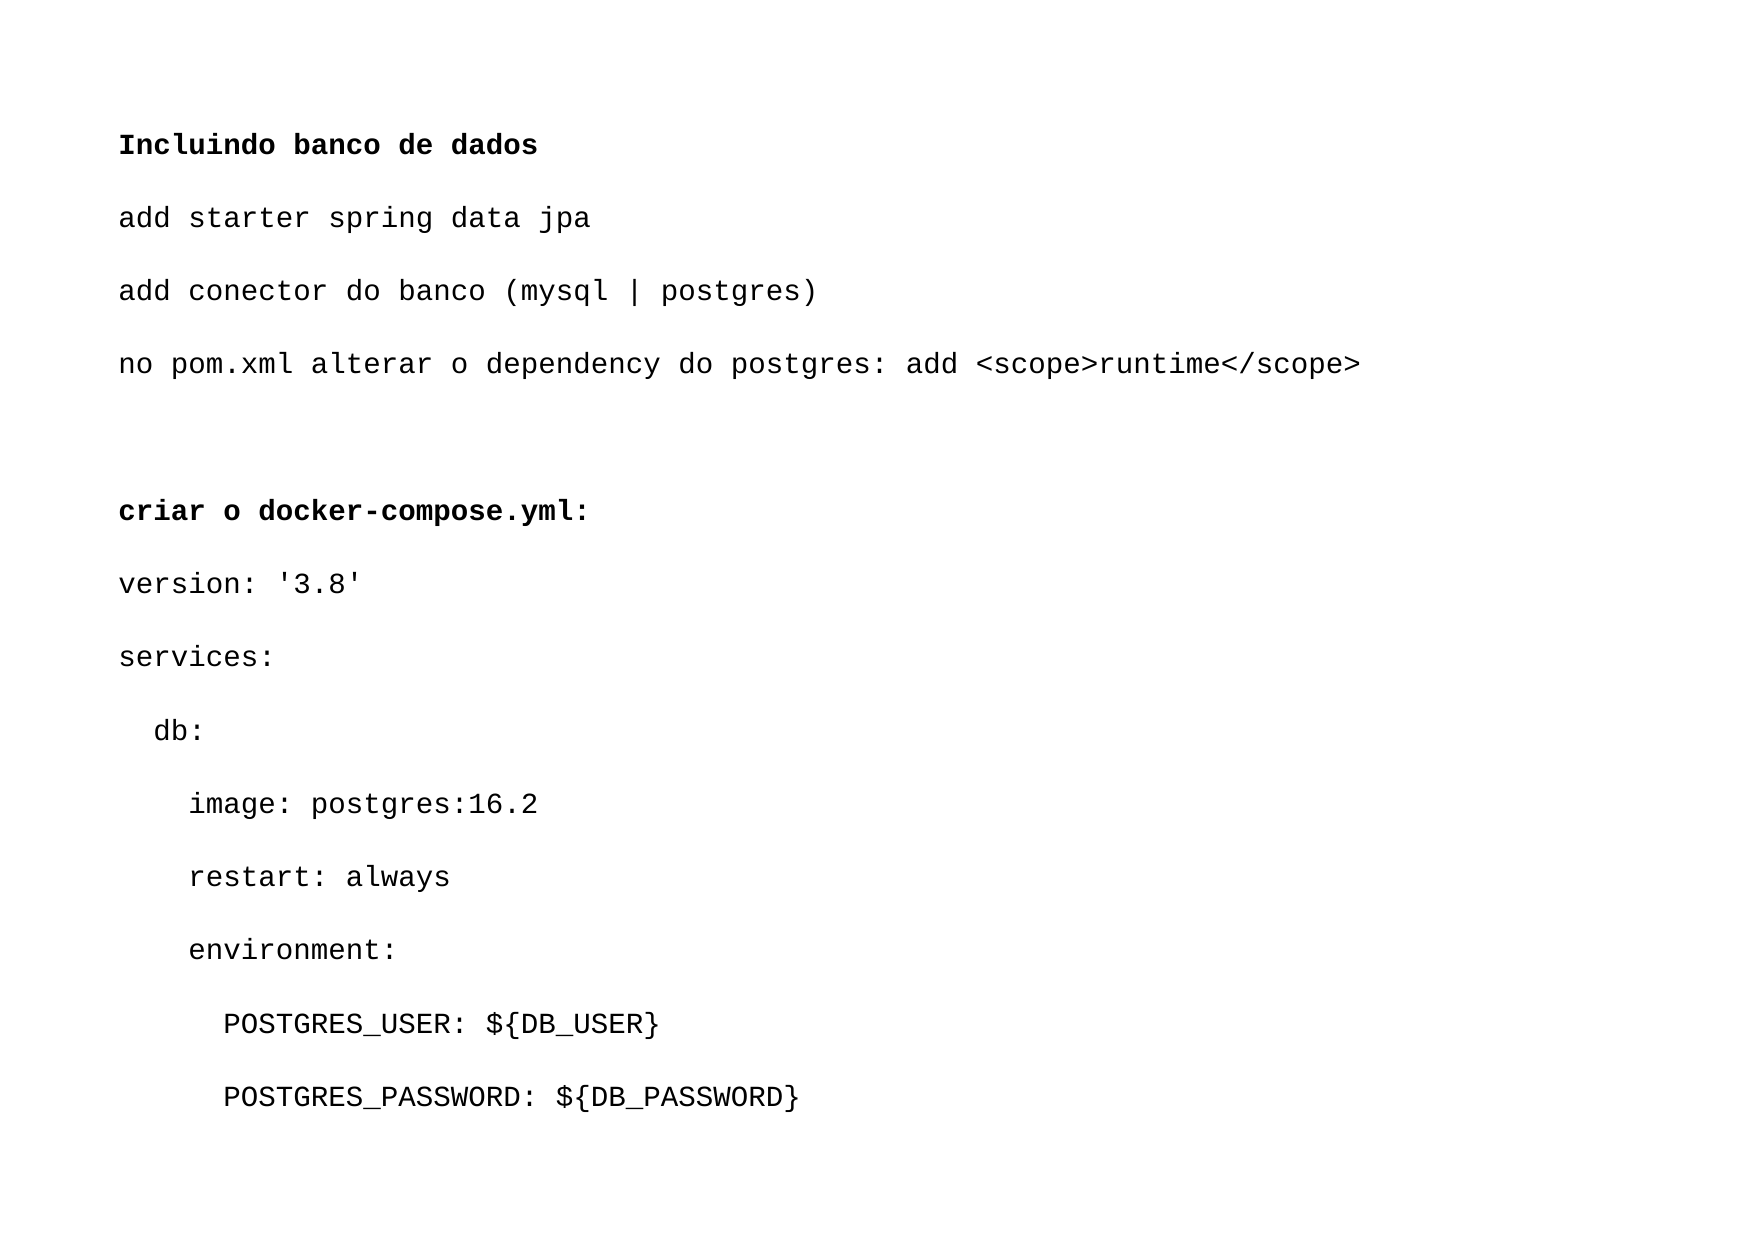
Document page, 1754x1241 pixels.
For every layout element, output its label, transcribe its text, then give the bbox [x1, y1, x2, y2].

text add starter spring data jpa [118, 203, 1636, 236]
text image: postgres:16.2 [118, 789, 1636, 822]
text environment: [118, 936, 1636, 968]
text criar o docker-compose.yml: [118, 496, 1636, 529]
text POSTGRES_USER: ${DB_USER} [118, 1009, 1636, 1042]
text services: [118, 643, 1636, 676]
text Incluindo banco de dados [118, 130, 1636, 163]
text version: '3.8' [118, 569, 1636, 602]
text add conector do banco (mysql | postgres) [118, 276, 1636, 309]
text db: [118, 716, 1636, 749]
text no pom.xml alterar o dependency do postgres: add <scope>runtime</scope> [118, 350, 1636, 383]
text POSTGRES_PASSWORD: ${DB_PASSWORD} [118, 1082, 1636, 1115]
text restart: always [118, 862, 1636, 895]
